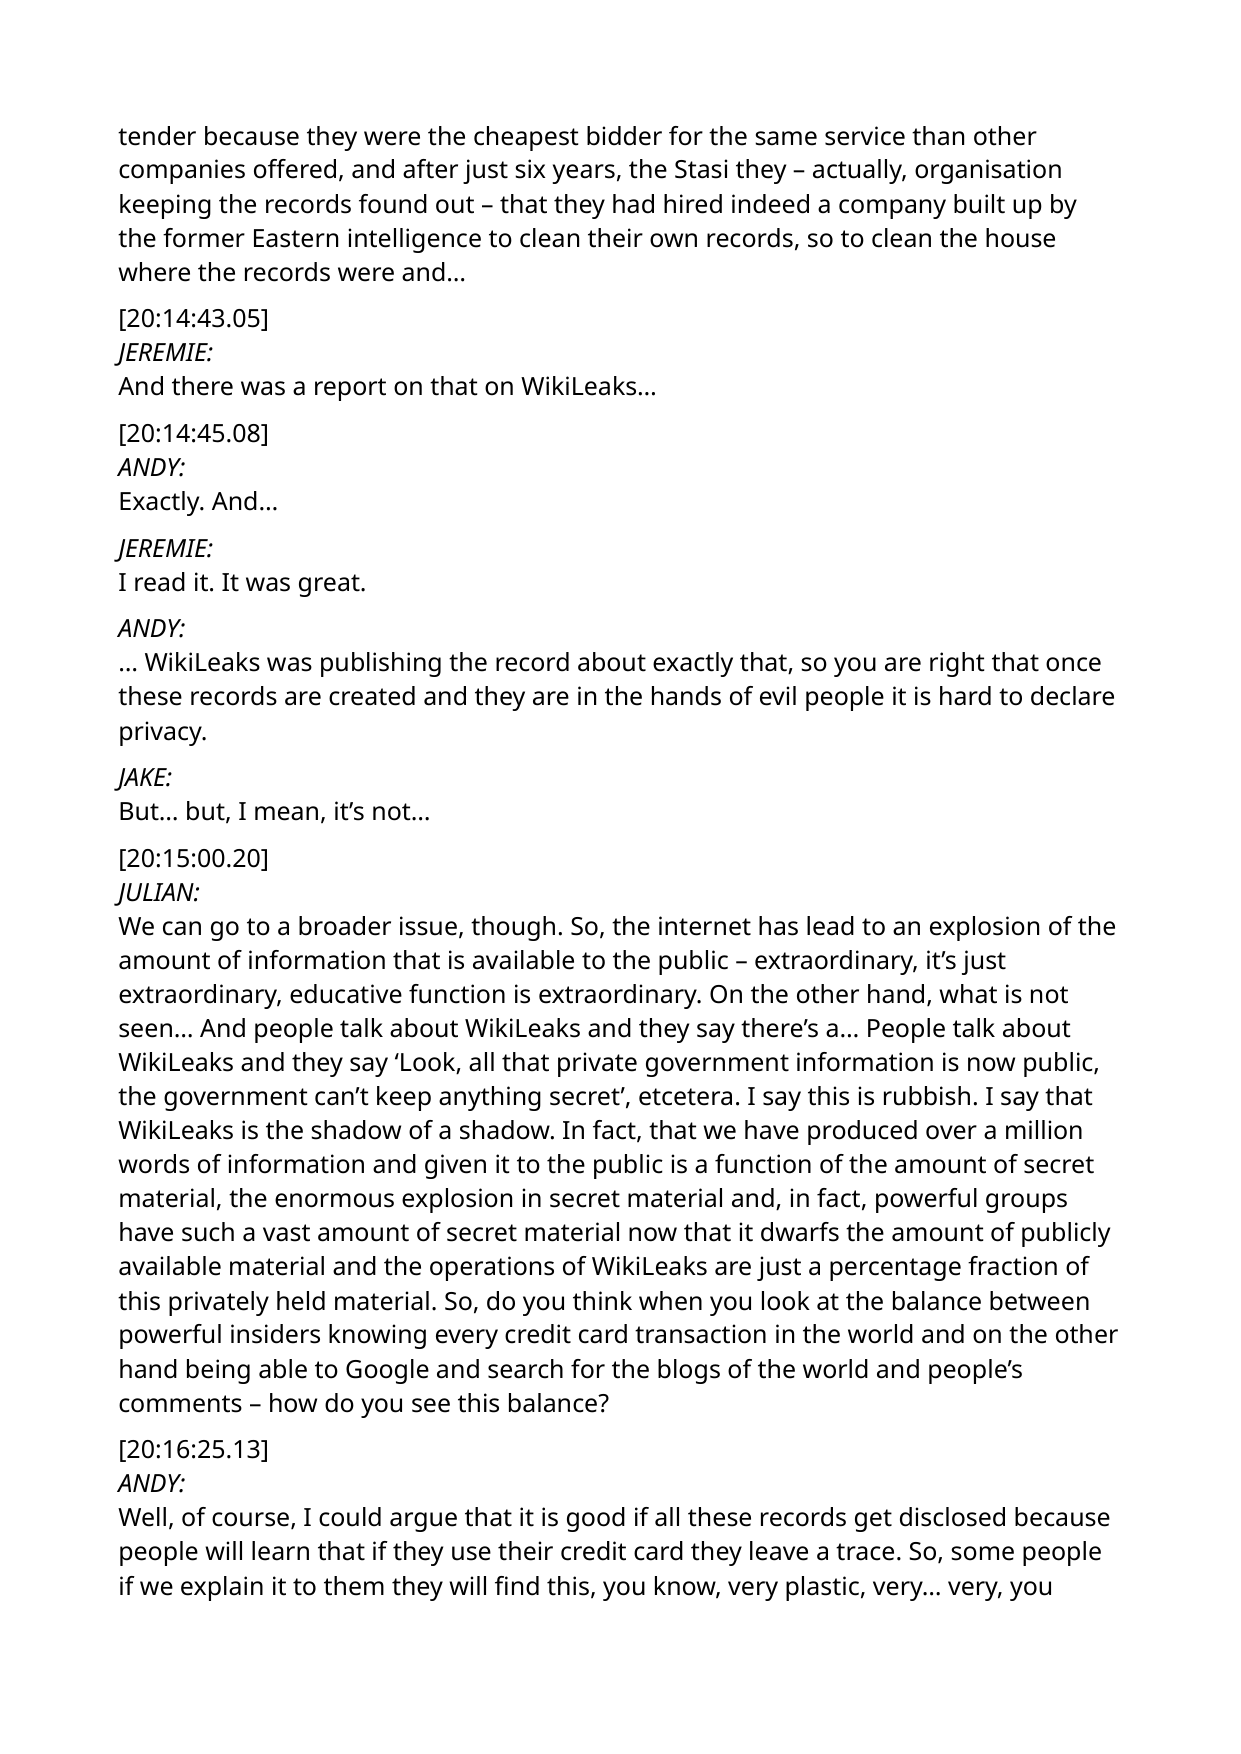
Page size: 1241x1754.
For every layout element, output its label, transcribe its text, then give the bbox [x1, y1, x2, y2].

text [20:14:45.08] ANDY: Exactly. And… [118, 416, 1122, 518]
text tender because they were the cheapest bidder for the same service than other companies offered, and after just six years, the Stasi they – actually, organisation keeping the records found out – that they had hired indeed a company built up by the former Eastern intelligence to clean their own records, so to clean the house where the records were and… [118, 118, 1122, 288]
text JEREMIE: I read it. It was great. [118, 530, 1122, 598]
text ANDY: … WikiLeaks was publishing the record about exactly that, so you are right that once these records are created and they are in the hands of evil people it is hard to declare privacy. [118, 611, 1122, 747]
text [20:14:43.05] JEREMIE: And there was a report on that on WikiLeaks… [118, 301, 1122, 403]
text [20:16:25.13] ANDY: Well, of course, I could argue that it is good if all these records get disclosed because people will learn that if they use their credit card they leave a trace. So, some people if we explain it to them they will find this, you know, very plastic, very… very, you [118, 1432, 1122, 1602]
text JAKE: But… but, I mean, it’s not… [118, 760, 1122, 828]
text [20:15:00.20] JULIAN: We can go to a broader issue, though. So, the internet has lead to an explosion of the amount of information that is available to the public – extraordinary, it’s just extraordinary, educative function is extraordinary. On the other hand, what is not seen… And people talk about WikiLeaks and they say there’s a… People talk about WikiLeaks and they say ‘Look, all that private government information is now public, the government can’t keep anything secret’, etcetera. I say this is rubbish. I say that WikiLeaks is the shadow of a shadow. In fact, that we have produced over a million words of information and given it to the public is a function of the amount of secret material, the enormous explosion in secret material and, in fact, powerful groups have such a vast amount of secret material now that it dwarfs the amount of publicly available material and the operations of WikiLeaks are just a percentage fraction of this privately held material. So, do you think when you look at the balance between powerful insiders knowing every credit card transaction in the world and on the other hand being able to Google and search for the blogs of the world and people’s comments – how do you see this balance? [118, 840, 1122, 1419]
